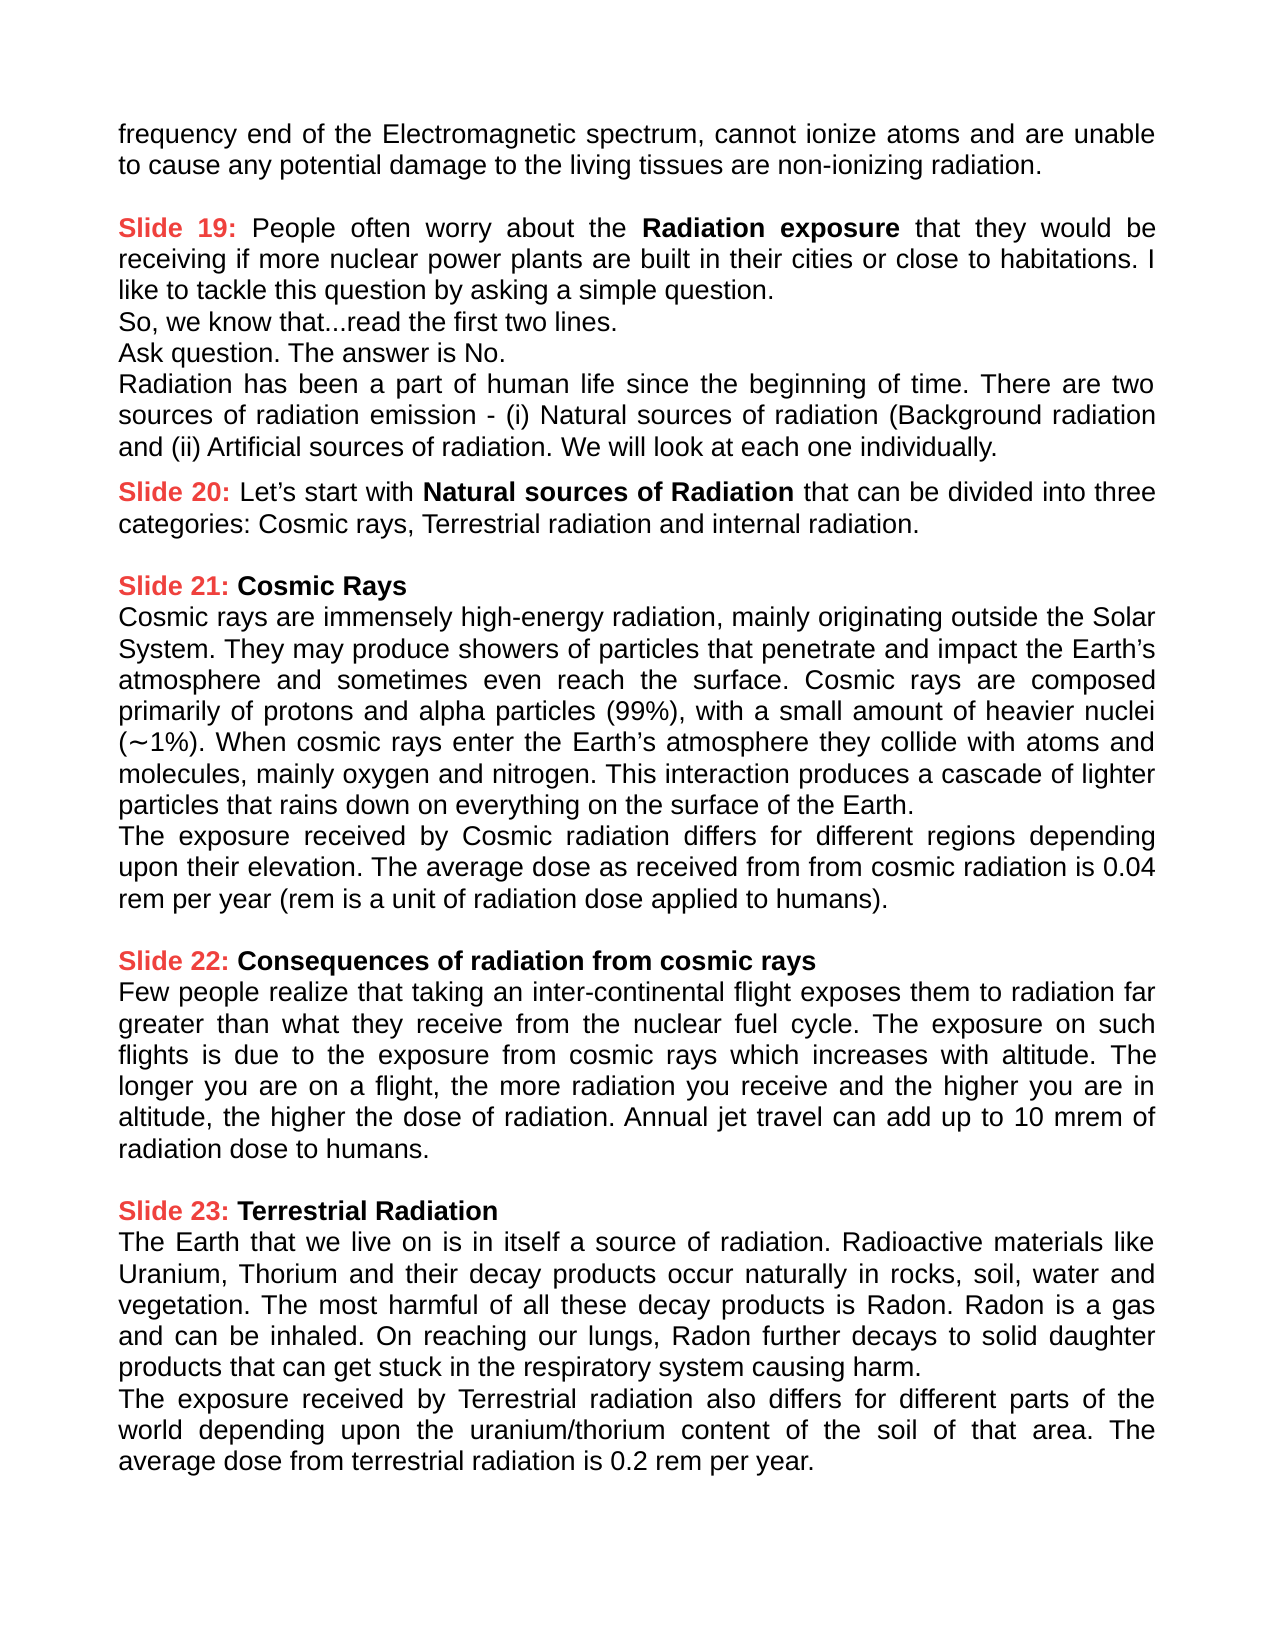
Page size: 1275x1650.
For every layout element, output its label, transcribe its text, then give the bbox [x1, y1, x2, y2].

text The Earth that we live on is in itself a source of radiation. Radioactive materials like Uranium, Thorium and their decay products occur naturally in rocks, soil, water and vegetation. The most harmful of all these decay products is Radon. Radon is a gas and can be inhaled. On reaching our lungs, Radon further decays to solid daughter products that can get stuck in the respiratory system causing harm. [118, 1226, 1157, 1383]
text Slide 20: Let’s start with Natural sources of Radiation that can be divided into three categories: Cosmic rays, Terrestrial radiation and internal radiation. [118, 476, 1157, 539]
text frequency end of the Electromagnetic spectrum, cannot ionize atoms and are unable to cause any potential damage to the living tissues are non-ionizing radiation. [118, 118, 1157, 181]
text Slide 19: People often worry about the Radiation exposure that they would be receiving if more nuclear power plants are built in their cities or close to habitations. I like to tackle this question by asking a simple question. [118, 212, 1157, 306]
text So, we know that...read the first two lines. [118, 306, 1157, 337]
text Slide 23: Terrestrial Radiation [118, 1195, 1157, 1226]
text Cosmic rays are immensely high-energy radiation, mainly originating outside the Solar System. They may produce showers of particles that penetrate and impact the Earth’s atmosphere and sometimes even reach the surface. Cosmic rays are composed primarily of protons and alpha particles (99%), with a small amount of heavier nuclei (∼1%). When cosmic rays enter the Earth’s atmosphere they collide with atoms and molecules, mainly oxygen and nitrogen. This interaction produces a cascade of lighter particles that rains down on everything on the surface of the Earth. [118, 601, 1157, 820]
text Few people realize that taking an inter-continental flight exposes them to radiation far greater than what they receive from the nuclear fuel cycle. The exposure on such flights is due to the exposure from cosmic rays which increases with altitude. The longer you are on a flight, the more radiation you receive and the higher you are in altitude, the higher the dose of radiation. Annual jet travel can add up to 10 mrem of radiation dose to humans. [118, 976, 1157, 1164]
text Ask question. The answer is No. [118, 337, 1157, 368]
text Radiation has been a part of human life since the beginning of time. There are two sources of radiation emission - (i) Natural sources of radiation (Background radiation and (ii) Artificial sources of radiation. We will look at each one individually. [118, 368, 1157, 462]
text The exposure received by Terrestrial radiation also differs for different parts of the world depending upon the uranium/thorium content of the soil of that area. The average dose from terrestrial radiation is 0.2 rem per year. [118, 1383, 1157, 1476]
text The exposure received by Cosmic radiation differs for different regions depending upon their elevation. The average dose as received from from cosmic radiation is 0.04 rem per year (rem is a unit of radiation dose applied to humans). [118, 820, 1157, 914]
text Slide 22: Consequences of radiation from cosmic rays [118, 945, 1157, 976]
text Slide 21: Cosmic Rays [118, 570, 1157, 601]
